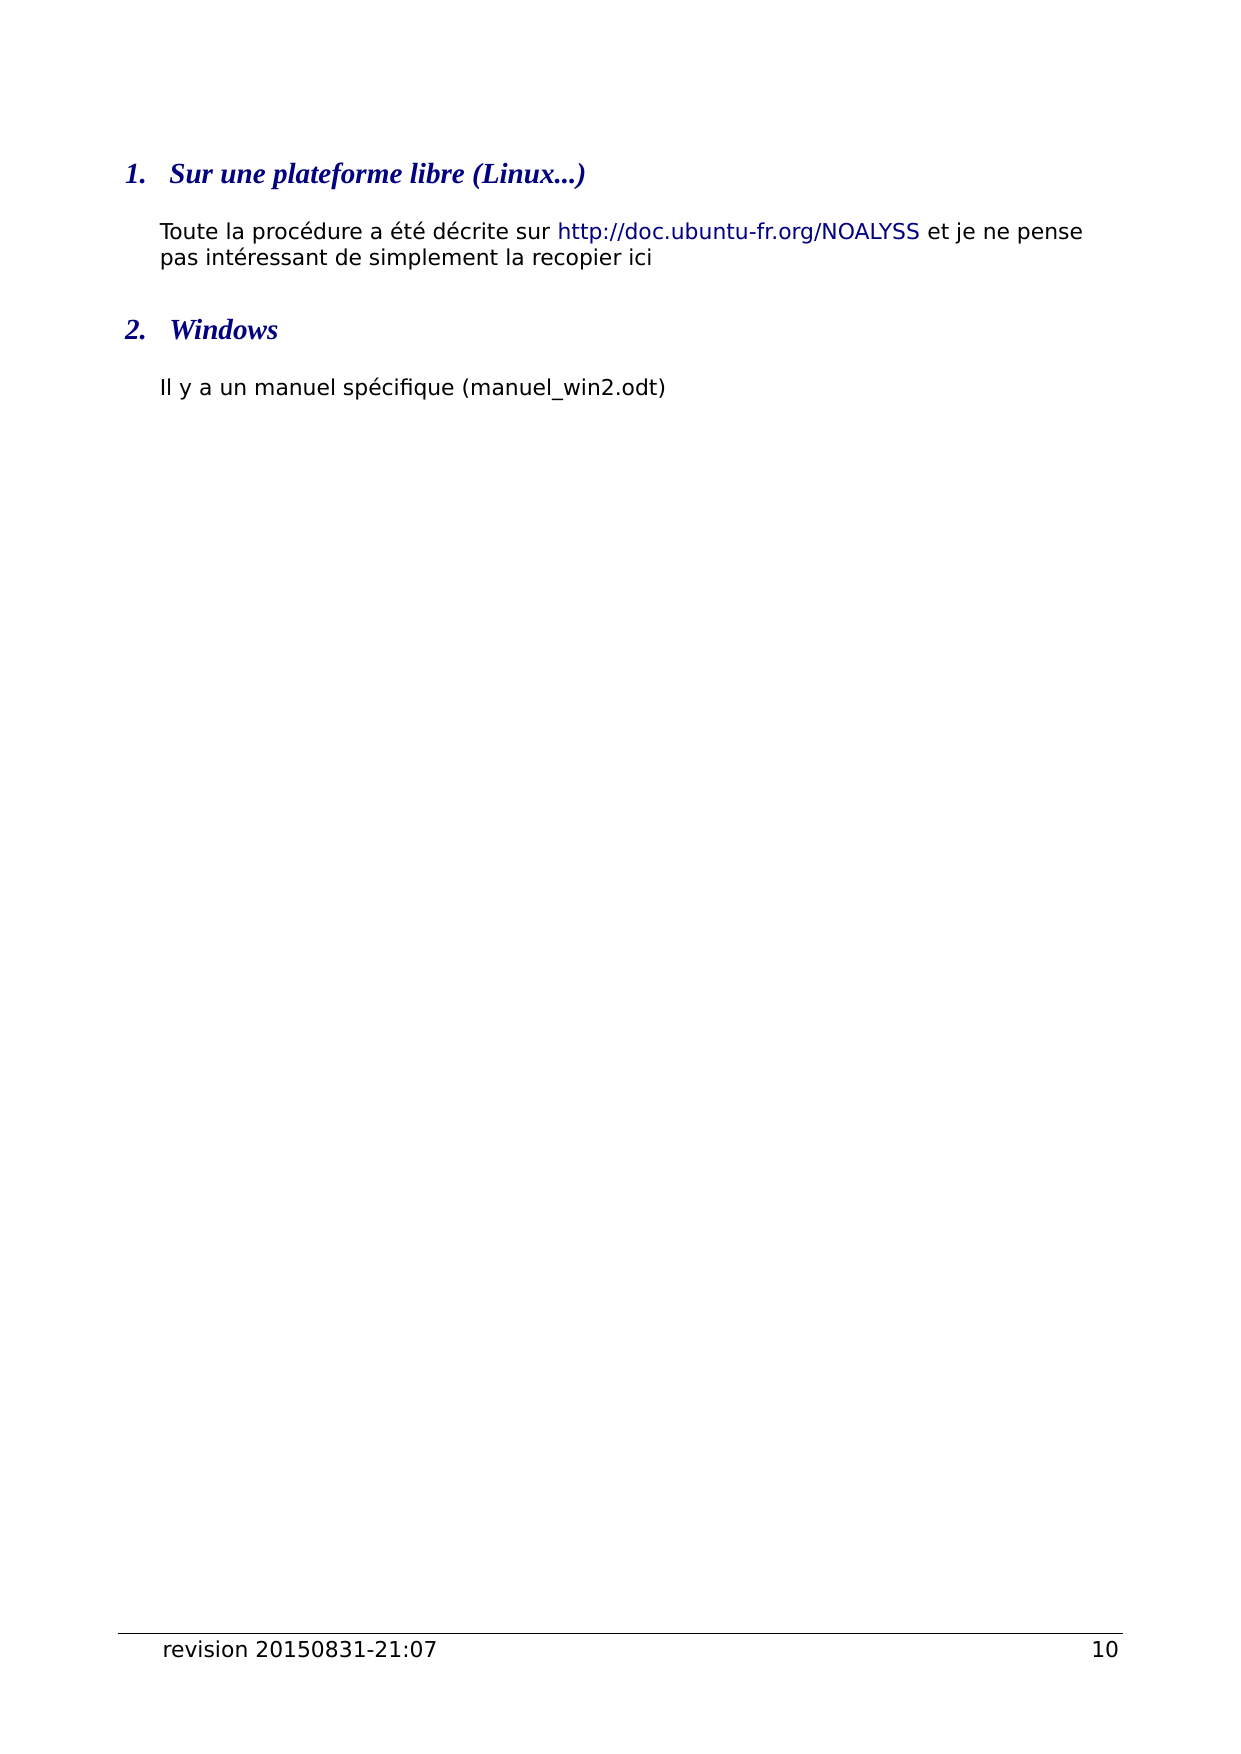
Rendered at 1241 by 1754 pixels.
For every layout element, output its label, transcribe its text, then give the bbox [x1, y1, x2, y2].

text Toute la procédure a été décrite sur http://doc.ubuntu-fr.org/NOALYSS et je ne pense pas intéressant de simplement la recopier ici [159, 219, 1123, 270]
subtitle Sur une plateforme libre (Linux...) [117, 156, 1123, 189]
text Il y a un manuel spécifique (manuel_win2.odt) [159, 375, 1123, 401]
subtitle Windows [117, 312, 1123, 346]
